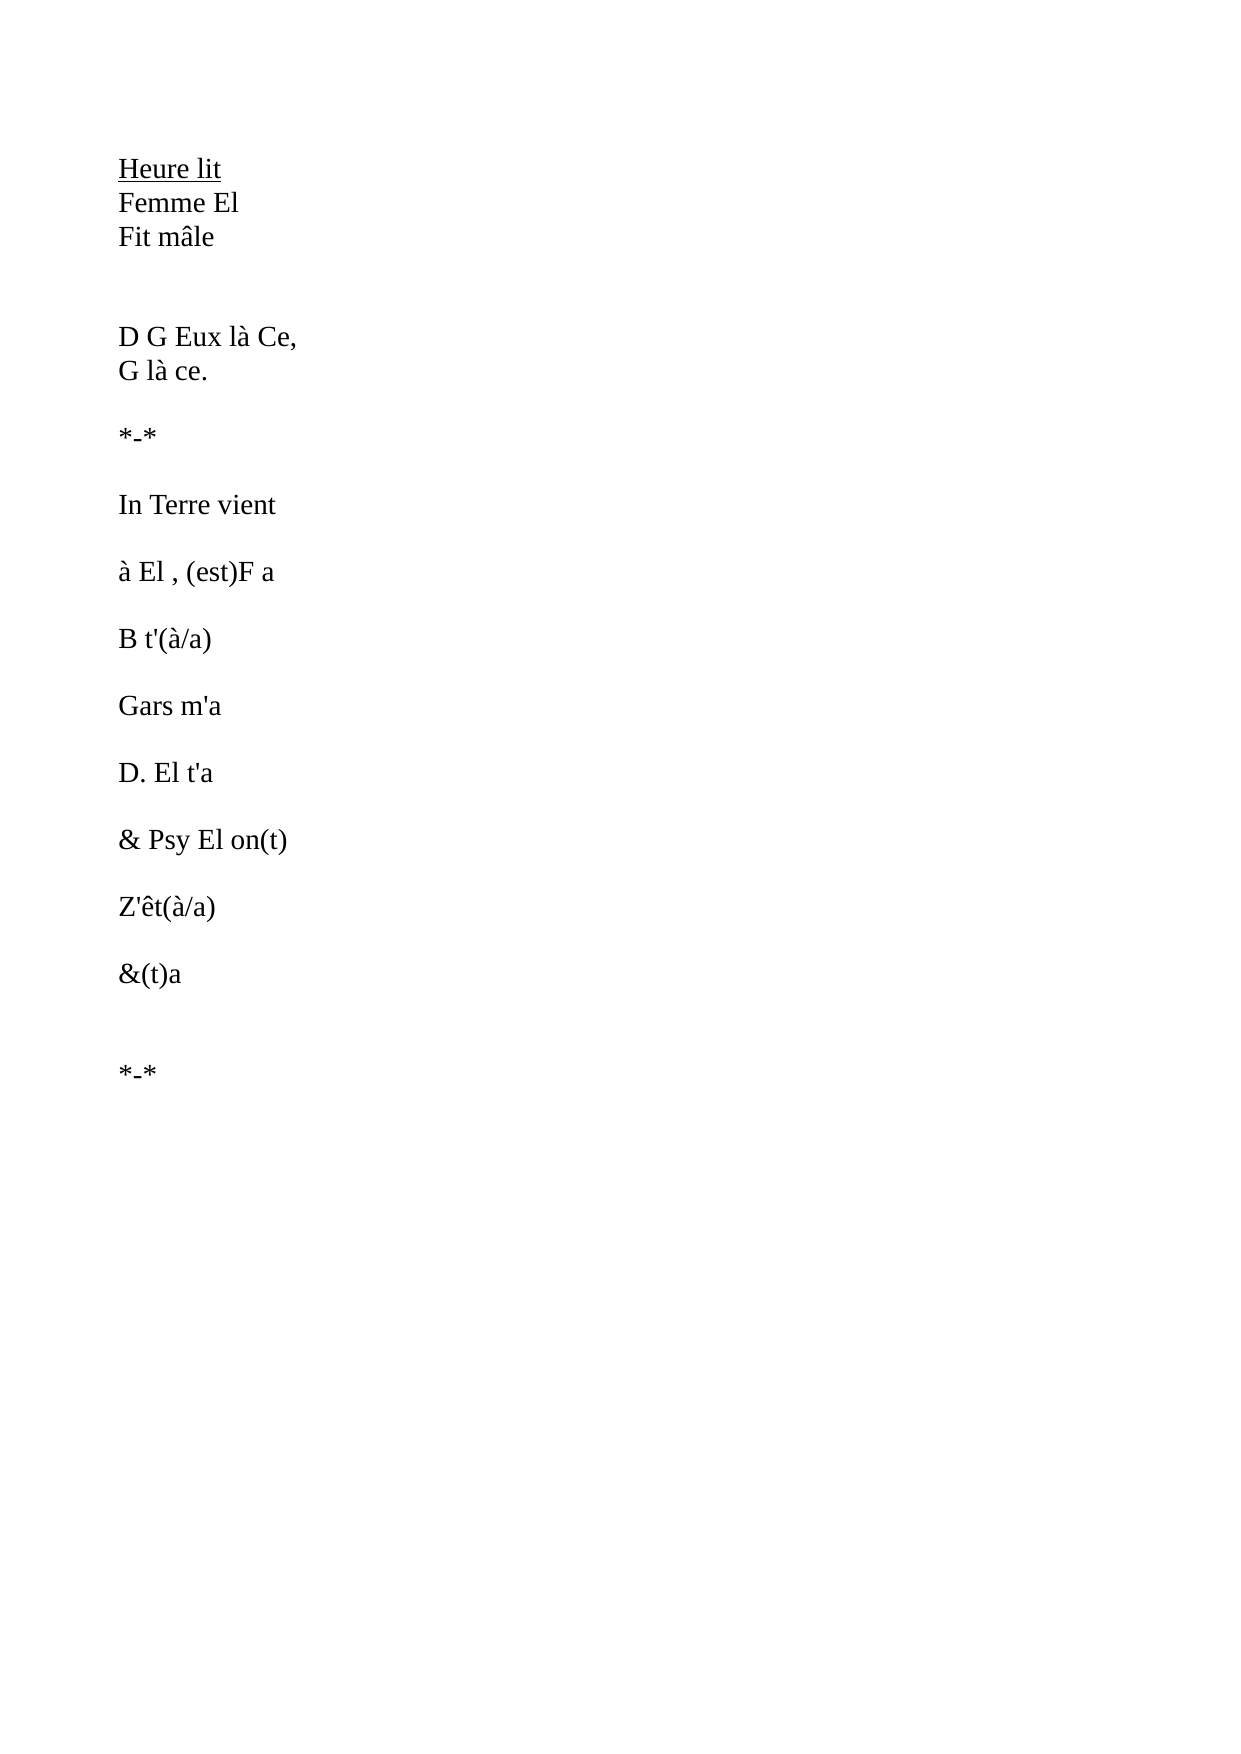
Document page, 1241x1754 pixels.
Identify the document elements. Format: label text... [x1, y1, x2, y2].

text & Psy El on(t) [118, 822, 1122, 856]
text à El , (est)F a [118, 521, 1122, 588]
text *-* [118, 420, 1122, 453]
text *-* [118, 1057, 1122, 1091]
text Femme El [118, 185, 1122, 219]
text &(t)a [118, 957, 1122, 990]
text Heure lit [118, 152, 1122, 185]
text Gars m'a [118, 688, 1122, 722]
text Z'êt(à/a) [118, 889, 1122, 923]
text B t'(à/a) [118, 621, 1122, 655]
text D. El t'a [118, 755, 1122, 789]
text D G Eux là Ce, [118, 319, 1122, 353]
text In Terre vient [118, 487, 1122, 521]
text G là ce. [118, 353, 1122, 386]
text Fit mâle [118, 219, 1122, 252]
